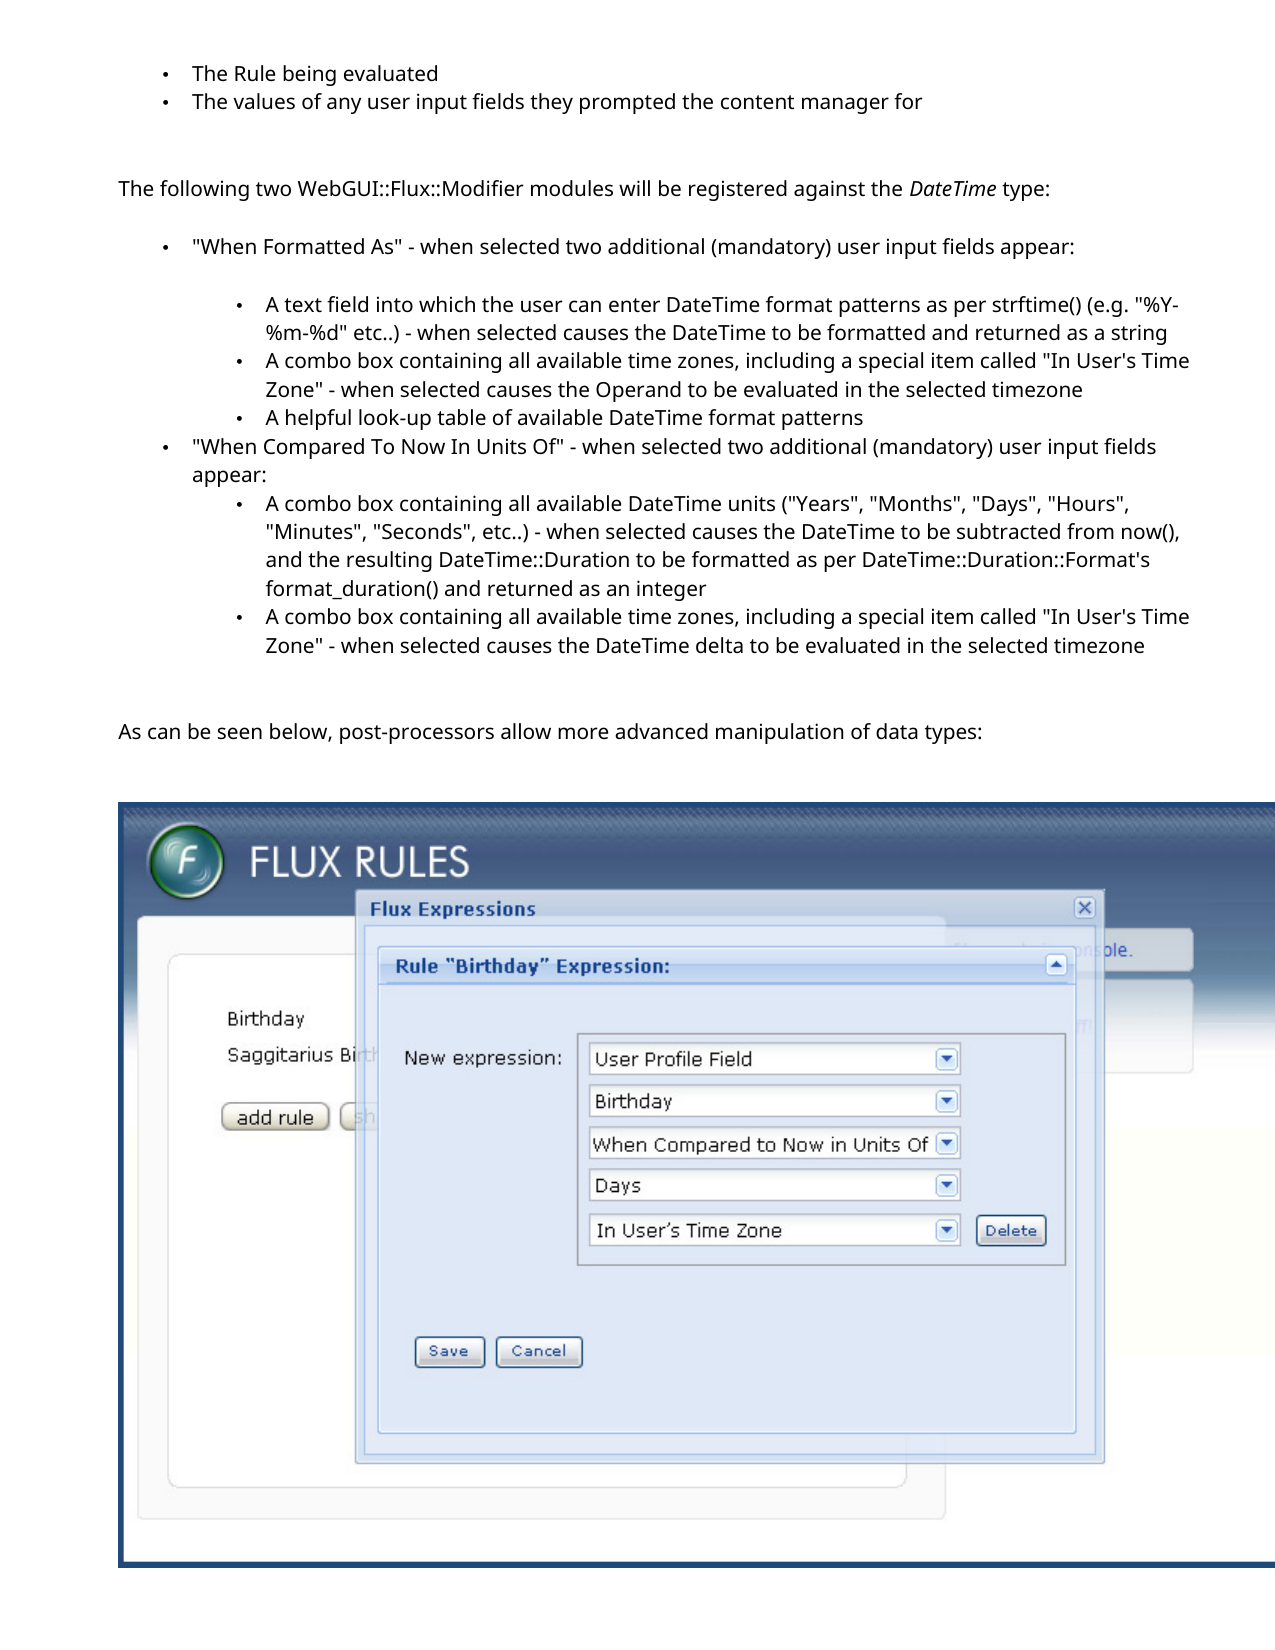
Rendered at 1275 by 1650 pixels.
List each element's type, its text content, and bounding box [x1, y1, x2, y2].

list A combo box containing all available time zones, including a special item called "In User's Time Zone" - when selected causes the Operand to be evaluated in the selected timezone [236, 347, 1216, 403]
list A combo box containing all available time zones, including a special item called "In User's Time Zone" - when selected causes the DateTime delta to be evaluated in the selected timezone [236, 602, 1216, 659]
list "When Compared To Now In Units Of" - when selected two additional (mandatory) user input fields appear: [162, 432, 1216, 489]
list The Rule being evaluated [162, 59, 1216, 87]
list "When Formatted As" - when selected two additional (mandatory) user input fields appear: [162, 232, 1216, 260]
text The following two WebGUI::Flux::Modifier modules will be registered against the DateTime type: [118, 145, 1216, 202]
list A helpful look-up table of available DateTime format patterns [236, 403, 1216, 432]
list The values of any user input fields they prompted the content manager for [162, 87, 1216, 116]
picture [118, 802, 1275, 1568]
list A text field into which the user can enter DateTime format patterns as per strftime() (e.g. "%Y-%m-%d" etc..) - when selected causes the DateTime to be formatted and returned as a string [236, 290, 1216, 347]
text As can be seen below, post-processors allow more advanced manipulation of data types: [118, 689, 1216, 746]
list A combo box containing all available DateTime units ("Years", "Months", "Days", "Hours", "Minutes", "Seconds", etc..) - when selected causes the DateTime to be subtracted from now(), and the resulting DateTime::Duration to be formatted as per DateTime::Duration::Format's format_duration() and returned as an integer [236, 489, 1216, 602]
